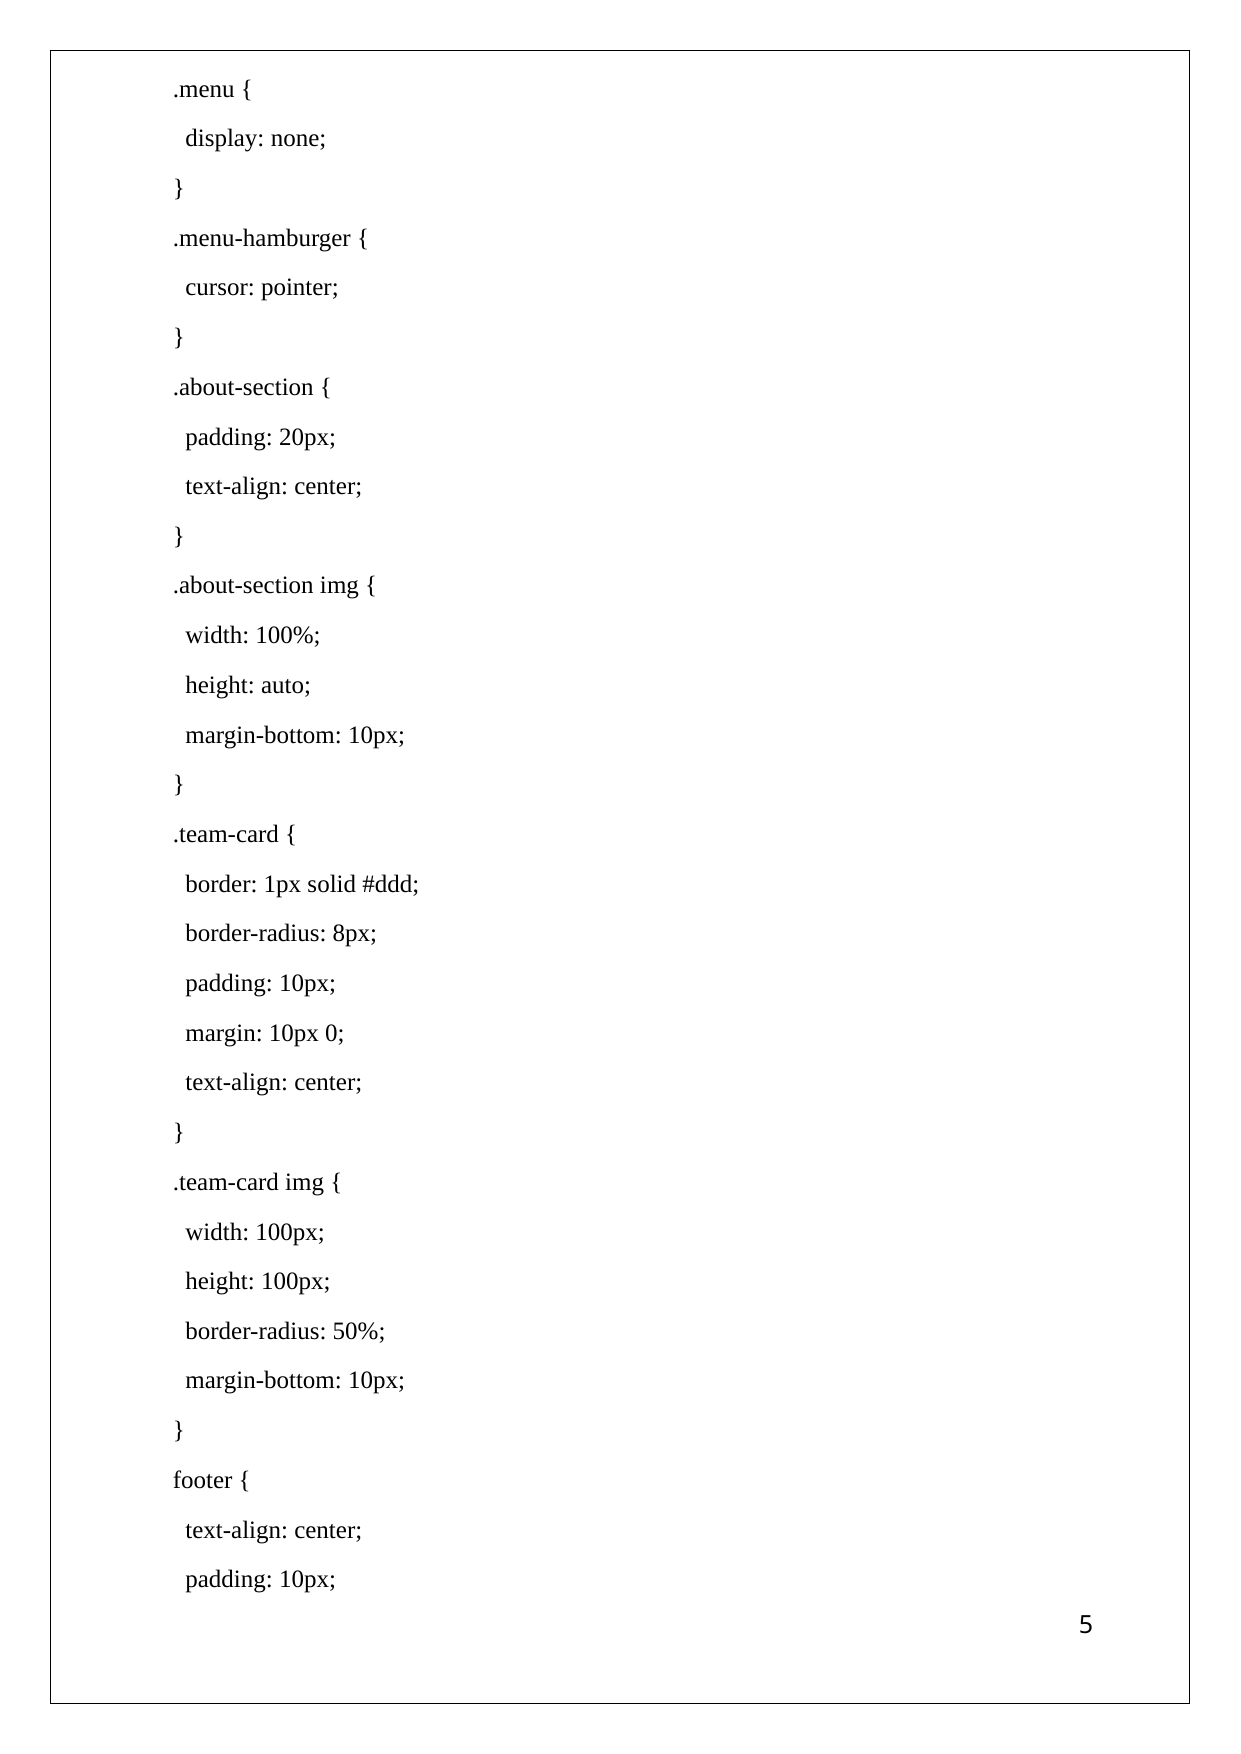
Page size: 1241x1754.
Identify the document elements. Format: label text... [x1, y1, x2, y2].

text margin: 10px 0; [148, 1018, 1093, 1047]
text .about-section { [148, 372, 1093, 401]
text text-align: center; [148, 471, 1093, 500]
text .about-section img { [148, 571, 1093, 599]
text border-radius: 8px; [148, 918, 1093, 947]
text } [148, 1117, 1093, 1146]
text footer { [148, 1465, 1093, 1494]
text height: 100px; [148, 1266, 1093, 1295]
text } [148, 322, 1093, 351]
text margin-bottom: 10px; [148, 1366, 1093, 1394]
text .menu-hamburger { [148, 223, 1093, 252]
text .team-card { [148, 819, 1093, 848]
text } [148, 521, 1093, 550]
text text-align: center; [148, 1515, 1093, 1543]
text padding: 10px; [148, 1564, 1093, 1593]
text border: 1px solid #ddd; [148, 869, 1093, 897]
text margin-bottom: 10px; [148, 720, 1093, 748]
text text-align: center; [148, 1067, 1093, 1096]
text padding: 20px; [148, 422, 1093, 450]
text height: auto; [148, 670, 1093, 699]
text border-radius: 50%; [148, 1316, 1093, 1345]
text } [148, 769, 1093, 798]
text padding: 10px; [148, 968, 1093, 997]
text width: 100%; [148, 620, 1093, 649]
text cursor: pointer; [148, 272, 1093, 301]
text } [148, 1415, 1093, 1444]
text } [148, 173, 1093, 202]
text display: none; [148, 123, 1093, 152]
text .menu { [148, 74, 1093, 102]
text width: 100px; [148, 1217, 1093, 1245]
text .team-card img { [148, 1167, 1093, 1196]
